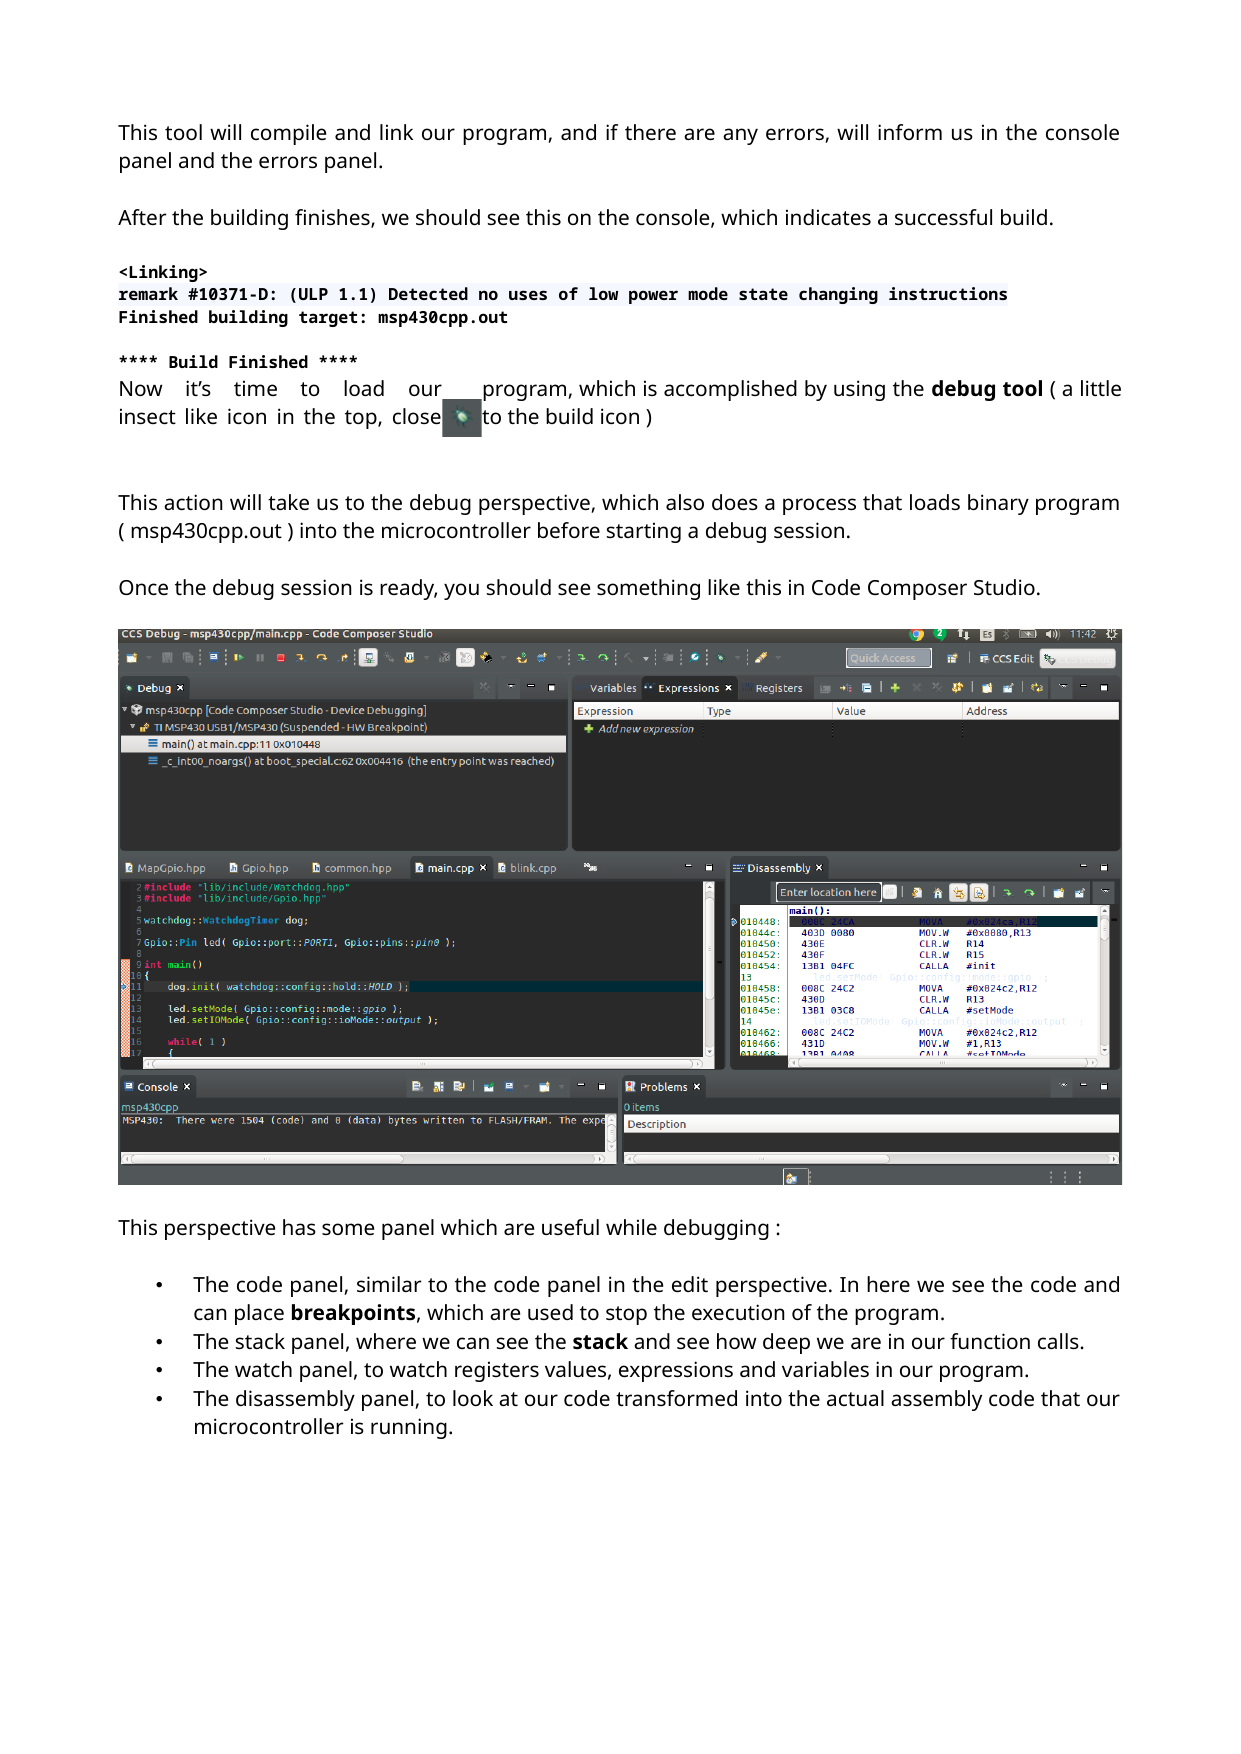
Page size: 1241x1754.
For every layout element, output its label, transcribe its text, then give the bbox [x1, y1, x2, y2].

picture [118, 629, 1123, 1185]
list The watch panel, to watch registers values, expressions and variables in our program. [156, 1355, 1122, 1384]
text This tool will compile and link our program, and if there are any errors, will inform us in the console panel and the errors panel. [118, 118, 1122, 175]
list The code panel, similar to the code panel in the edit perspective. In here we see the code and can place breakpoints, which are used to stop the execution of the program. [156, 1270, 1122, 1327]
list The stack panel, where we can see the stack and see how deep we are in our function calls. [156, 1327, 1122, 1355]
text This perspective has some panel which are useful while debugging : [118, 1213, 1122, 1242]
text Once the debug session is ready, you should see something like this in Code Composer Studio. [118, 573, 1122, 601]
text This action will take us to the debug perspective, which also does a process that loads binary program ( msp430cpp.out ) into the microcontroller before starting a debug session. [118, 488, 1122, 544]
text Finished building target: msp430cpp.out [118, 306, 1122, 328]
text <Linking> [118, 260, 1122, 283]
text Now it’s time to load our program, which is accomplished by using the debug tool ( a little insect like icon in the top, close to the build icon ) [118, 374, 1122, 431]
list The disassembly panel, to look at our code transformed into the actual assembly code that our microcontroller is running. [156, 1384, 1122, 1441]
picture [442, 399, 482, 437]
text remark #10371-D: (ULP 1.1) Detected no uses of low power mode state changing instructions [118, 283, 1122, 306]
text After the building finishes, we should see this on the console, which indicates a successful build. [118, 203, 1122, 232]
text **** Build Finished **** [118, 351, 1122, 374]
